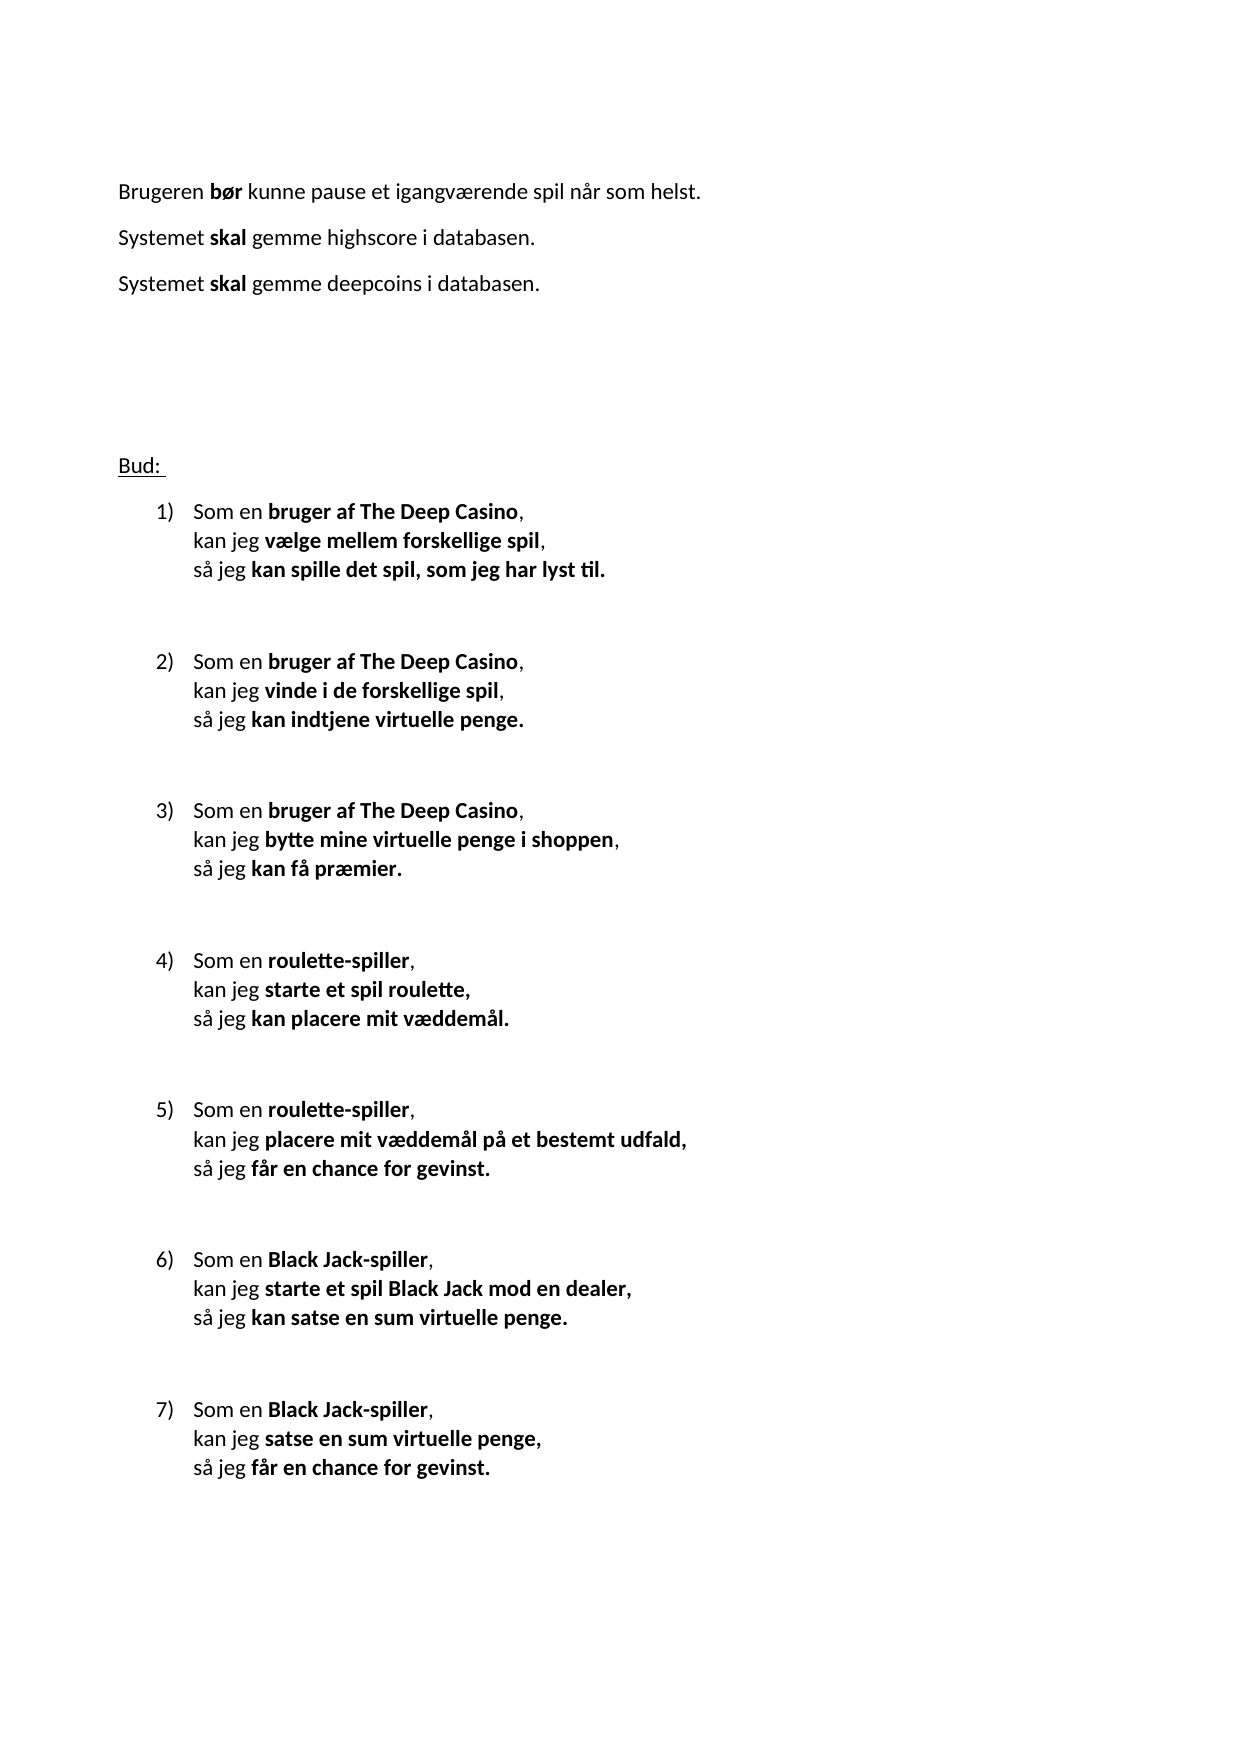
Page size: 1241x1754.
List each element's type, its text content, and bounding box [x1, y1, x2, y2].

list Som en bruger af The Deep Casino, kan jeg vælge mellem forskellige spil, så jeg kan spille det spil, som jeg har lyst til. [156, 497, 1122, 583]
text Brugeren bør kunne pause et igangværende spil når som helst. [118, 177, 1122, 205]
text Systemet skal gemme highscore i databasen. [118, 223, 1122, 251]
text Bud: [118, 452, 1122, 479]
list Som en Black Jack-spiller, kan jeg starte et spil Black Jack mod en dealer, så jeg kan satse en sum virtuelle penge. [156, 1245, 1122, 1331]
list Som en bruger af The Deep Casino, kan jeg vinde i de forskellige spil, så jeg kan indtjene virtuelle penge. [156, 647, 1122, 733]
list Som en Black Jack-spiller, kan jeg satse en sum virtuelle penge, så jeg får en chance for gevinst. [156, 1395, 1122, 1481]
text Systemet skal gemme deepcoins i databasen. [118, 269, 1122, 297]
list Som en roulette-spiller, kan jeg placere mit væddemål på et bestemt udfald, så jeg får en chance for gevinst. [156, 1096, 1122, 1182]
list Som en bruger af The Deep Casino, kan jeg bytte mine virtuelle penge i shoppen, så jeg kan få præmier. [156, 796, 1122, 883]
list Som en roulette-spiller, kan jeg starte et spil roulette, så jeg kan placere mit væddemål. [156, 946, 1122, 1032]
